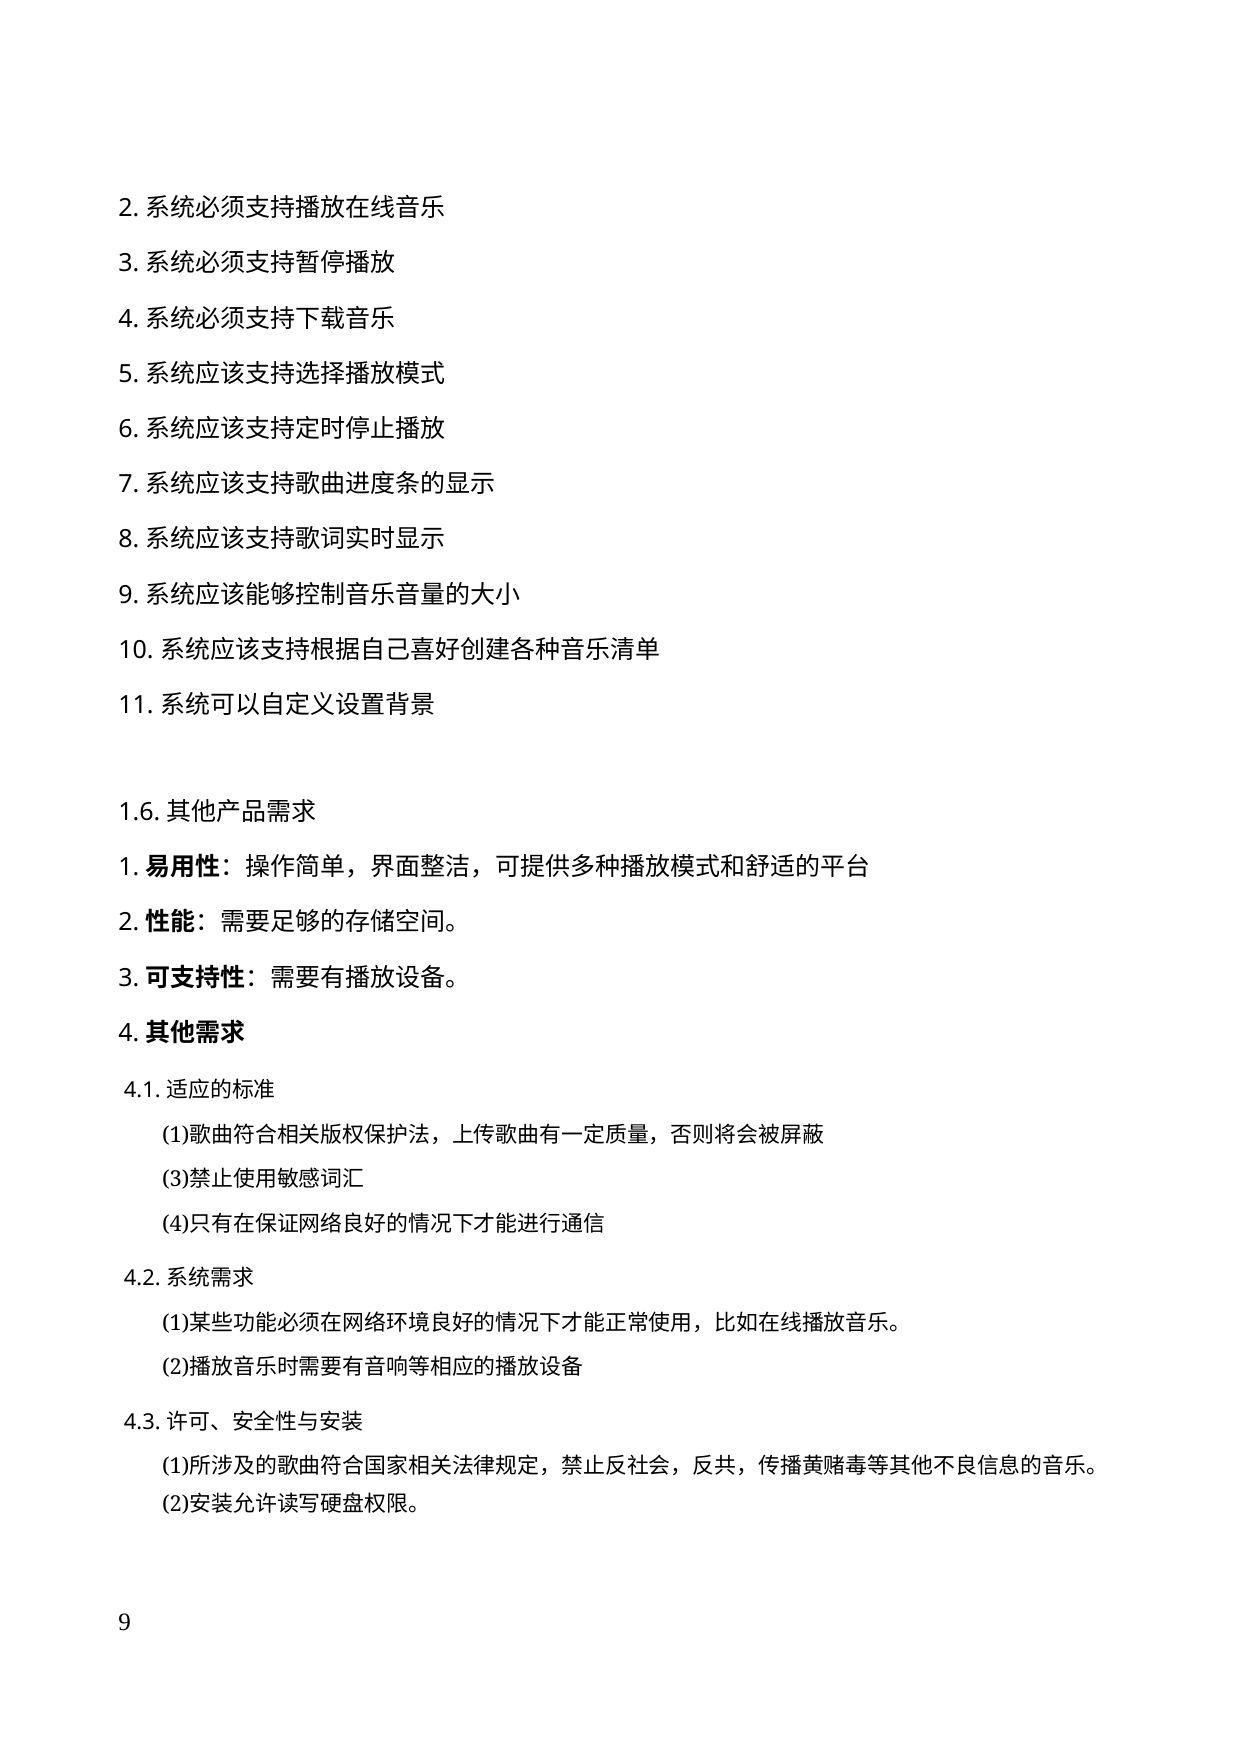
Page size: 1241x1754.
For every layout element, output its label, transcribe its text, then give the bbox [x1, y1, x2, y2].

text (2)播放音乐时需要有音响等相应的播放设备 [118, 1349, 1122, 1381]
subtitle 适应的标准 [118, 1072, 1122, 1104]
subtitle 其他产品需求 [118, 791, 1122, 828]
subtitle 可支持性：需要有播放设备。 [118, 957, 1122, 993]
subtitle 系统可以自定义设置背景 [118, 684, 1122, 721]
subtitle 许可、安全性与安装 [118, 1404, 1122, 1435]
subtitle 系统应该支持歌词实时显示 [118, 519, 1122, 555]
text (1)某些功能必须在网络环境良好的情况下才能正常使用，比如在线播放音乐。 [118, 1305, 1122, 1336]
subtitle 系统必须支持下载音乐 [118, 298, 1122, 334]
text (1)歌曲符合相关版权保护法，上传歌曲有一定质量，否则将会被屏蔽 [118, 1117, 1122, 1148]
subtitle 系统应该支持歌曲进度条的显示 [118, 464, 1122, 500]
subtitle 系统需求 [118, 1260, 1122, 1292]
text (1)所涉及的歌曲符合国家相关法律规定，禁止反社会，反共，传播黄赌毒等其他不良信息的音乐。 (2)安装允许读写硬盘权限。 [118, 1448, 1122, 1518]
subtitle 系统应该支持定时停止播放 [118, 408, 1122, 445]
subtitle 性能：需要足够的存储空间。 [118, 902, 1122, 938]
text (4)只有在保证网络良好的情况下才能进行通信 [118, 1206, 1122, 1237]
subtitle 其他需求 [118, 1012, 1122, 1048]
subtitle 系统必须支持播放在线音乐 [118, 188, 1122, 224]
subtitle 系统必须支持暂停播放 [118, 243, 1122, 279]
subtitle 易用性：操作简单，界面整洁，可提供多种播放模式和舒适的平台 [118, 847, 1122, 883]
subtitle 系统应该支持选择播放模式 [118, 353, 1122, 389]
subtitle 系统应该能够控制音乐音量的大小 [118, 574, 1122, 610]
subtitle 系统应该支持根据自己喜好创建各种音乐清单 [118, 629, 1122, 666]
text (3)禁止使用敏感词汇 [118, 1161, 1122, 1193]
